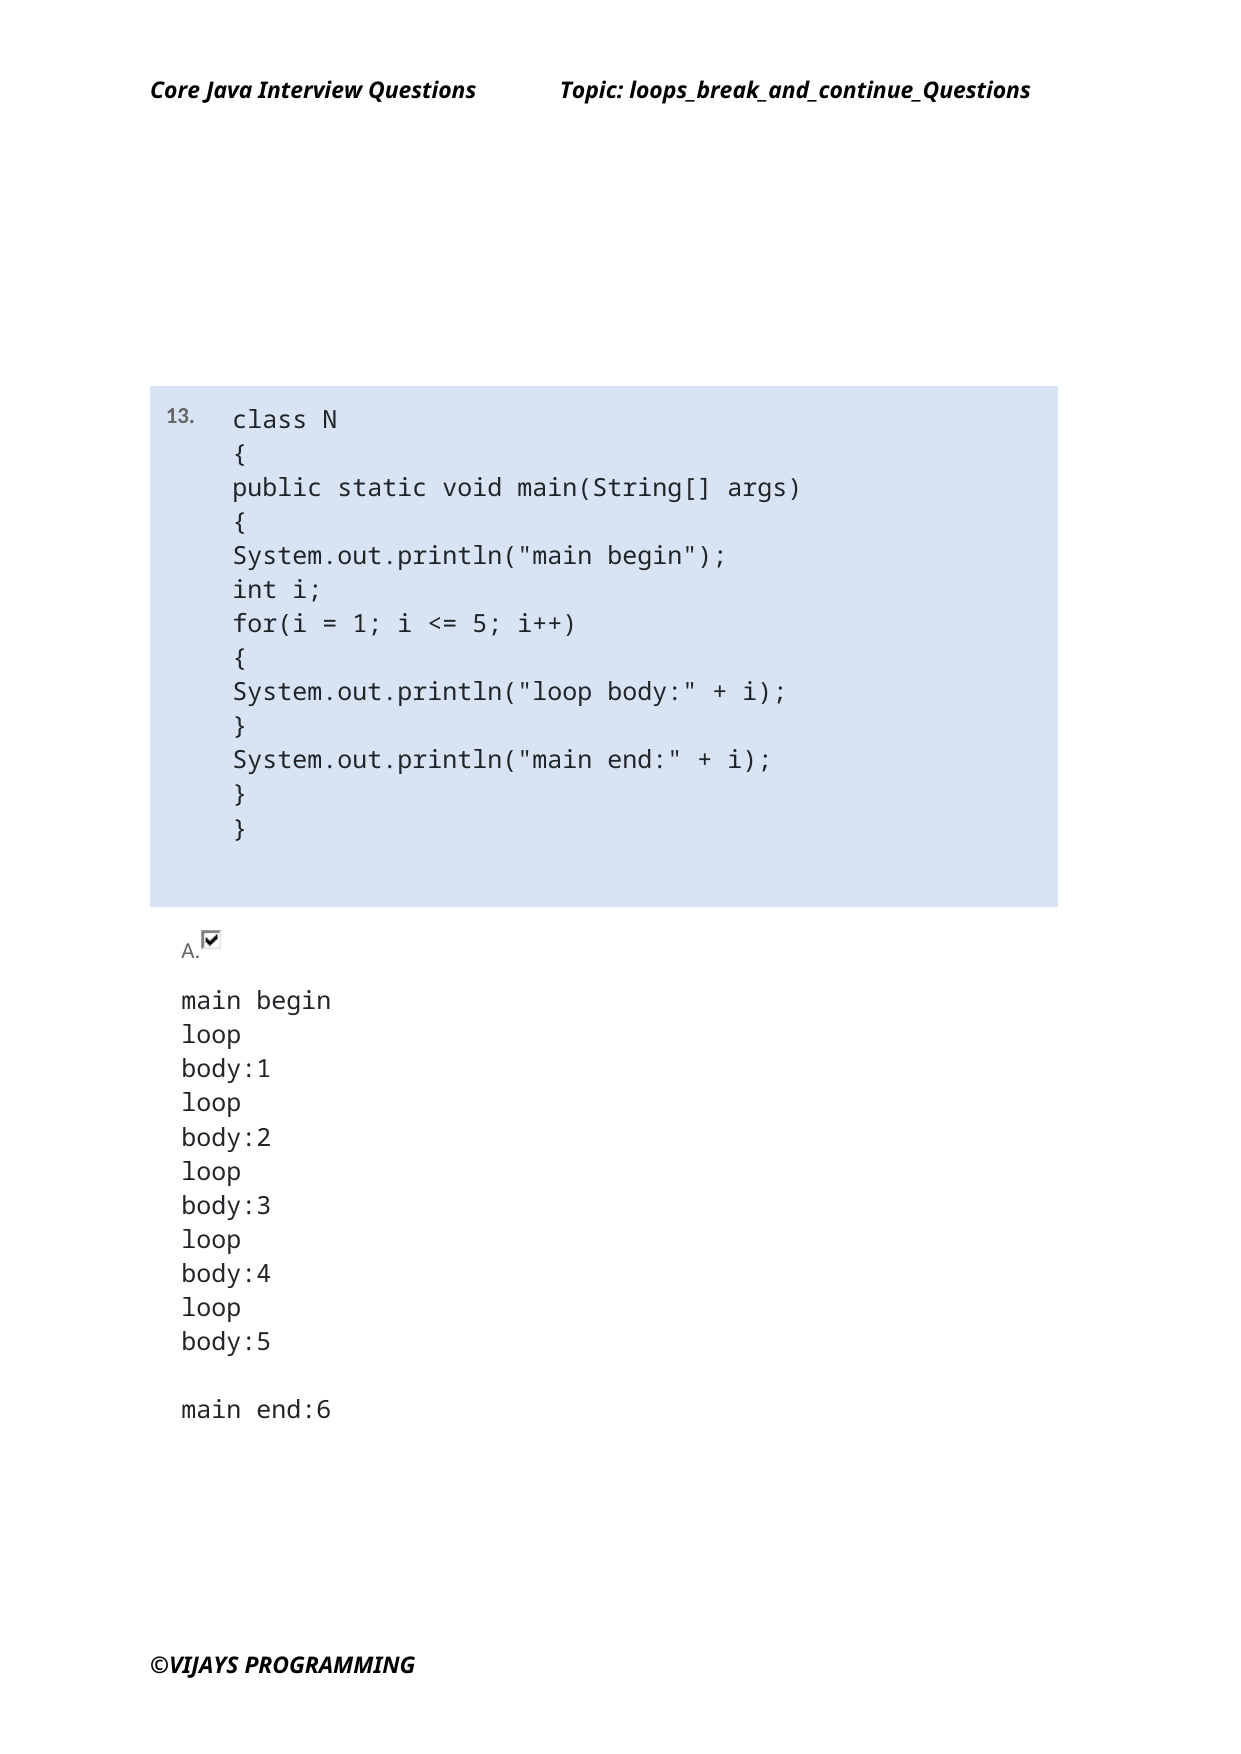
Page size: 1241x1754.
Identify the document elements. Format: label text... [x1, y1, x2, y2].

table_header [181, 302, 442, 370]
table_header [181, 200, 319, 302]
table_cell [150, 150, 1090, 386]
table_header 13. [150, 386, 216, 907]
table_header class N { public static void main(String[] args) { System.out.println("main begin"); int i; for(i = 1; i <= 5; i++) { System.out.println("loop body:" + i); } System.out.println("main end:" + i); } } [216, 386, 1058, 907]
table_cell [150, 907, 1090, 1578]
table_header [181, 166, 374, 200]
table_header A. main begin loop body:1 loop body:2 loop body:3 loop body:4 loop body:5 main end:6 [181, 922, 332, 1528]
table_header [1058, 386, 1090, 907]
table_header [181, 1528, 332, 1562]
